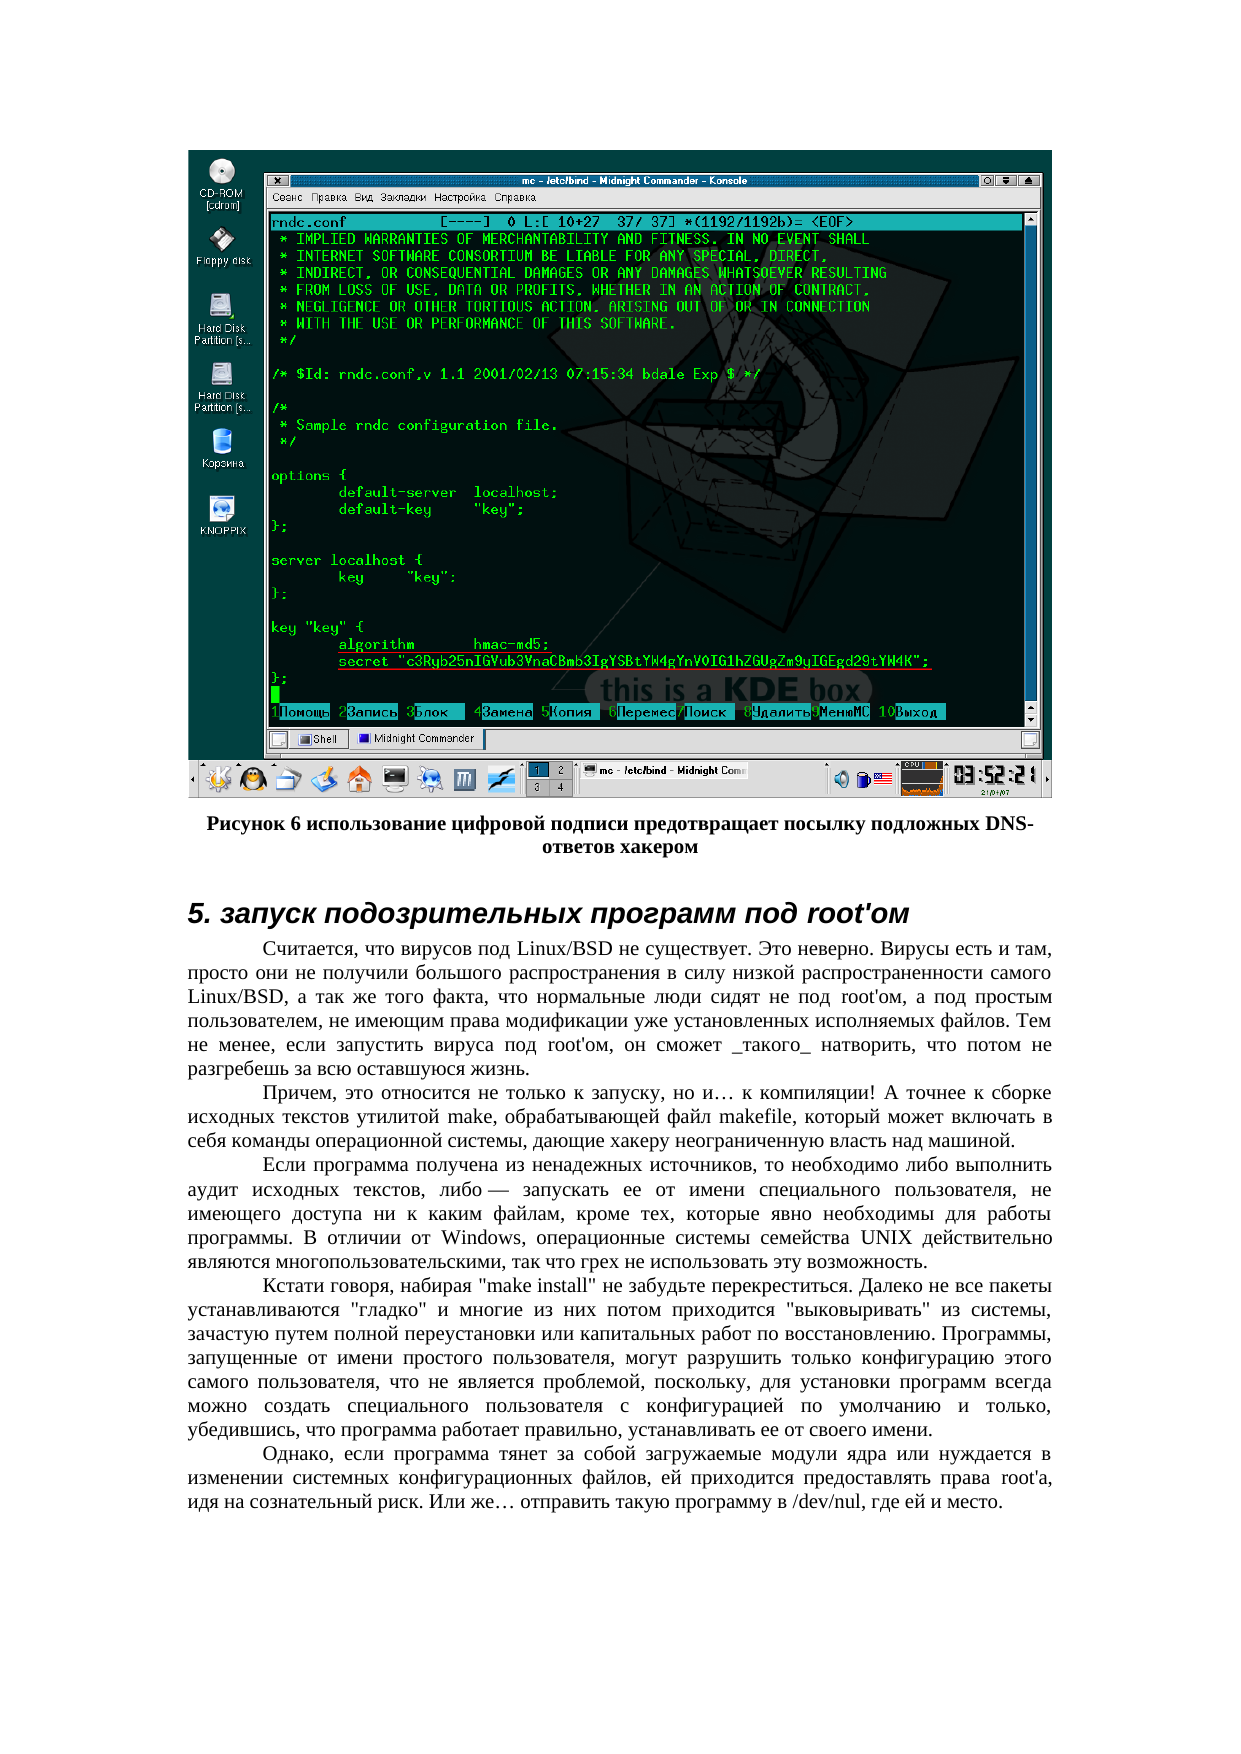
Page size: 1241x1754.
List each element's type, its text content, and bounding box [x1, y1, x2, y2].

text Считается, что вирусов под Linux/BSD не существует. Это неверно. Вирусы есть и там, просто они не получили большого распространения в силу низкой распространенности самого Linux/BSD, а так же того факта, что нормальные люди сидят не под root'ом, а под простым пользователем, не имеющим права модификации уже установленных исполняемых файлов. Тем не менее, если запустить вируса под root'ом, он сможет _такого_ натворить, что потом не разгребешь за всю оставшуюся жизнь. [187, 936, 1053, 1080]
picture [188, 150, 1052, 798]
text Если программа получена из ненадежных источников, то необходимо либо выполнить аудит исходных текстов, либо — запускать ее от имени специального пользователя, не имеющего доступа ни к каким файлам, кроме тех, которые явно необходимы для работы программы. В отличии от Windows, операционные системы семейства UNIX действительно являются многопользовательскими, так что грех не использовать эту возможность. [187, 1152, 1053, 1273]
text Рисунок 6 использование цифровой подписи предотвращает посылку подложных DNS-ответов хакером [187, 810, 1053, 858]
text Причем, это относится не только к запуску, но и… к компиляции! А точнее к сборке исходных текстов утилитой make, обрабатывающей файл makefile, который может включать в себя команды операционной системы, дающие хакеру неограниченную власть над машиной. [187, 1080, 1053, 1152]
text Кстати говоря, набирая "make install" не забудьте перекреститься. Далеко не все пакеты устанавливаются "гладко" и многие из них потом приходится "выковыривать" из системы, зачастую путем полной переустановки или капитальных работ по восстановлению. Программы, запущенные от имени простого пользователя, могут разрушить только конфигурацию этого самого пользователя, что не является проблемой, поскольку, для установки программ всегда можно создать специального пользователя с конфигурацией по умолчанию и только, убедившись, что программа работает правильно, устанавливать ее от своего имени. [187, 1273, 1053, 1441]
text Однако, если программа тянет за собой загружаемые модули ядра или нуждается в изменении системных конфигурационных файлов, ей приходится предоставлять права root'а, идя на сознательный риск. Или же… отправить такую программу в /dev/nul, где ей и место. [187, 1441, 1053, 1513]
subtitle 5. запуск подозрительных программ под root'ом [187, 896, 1053, 929]
